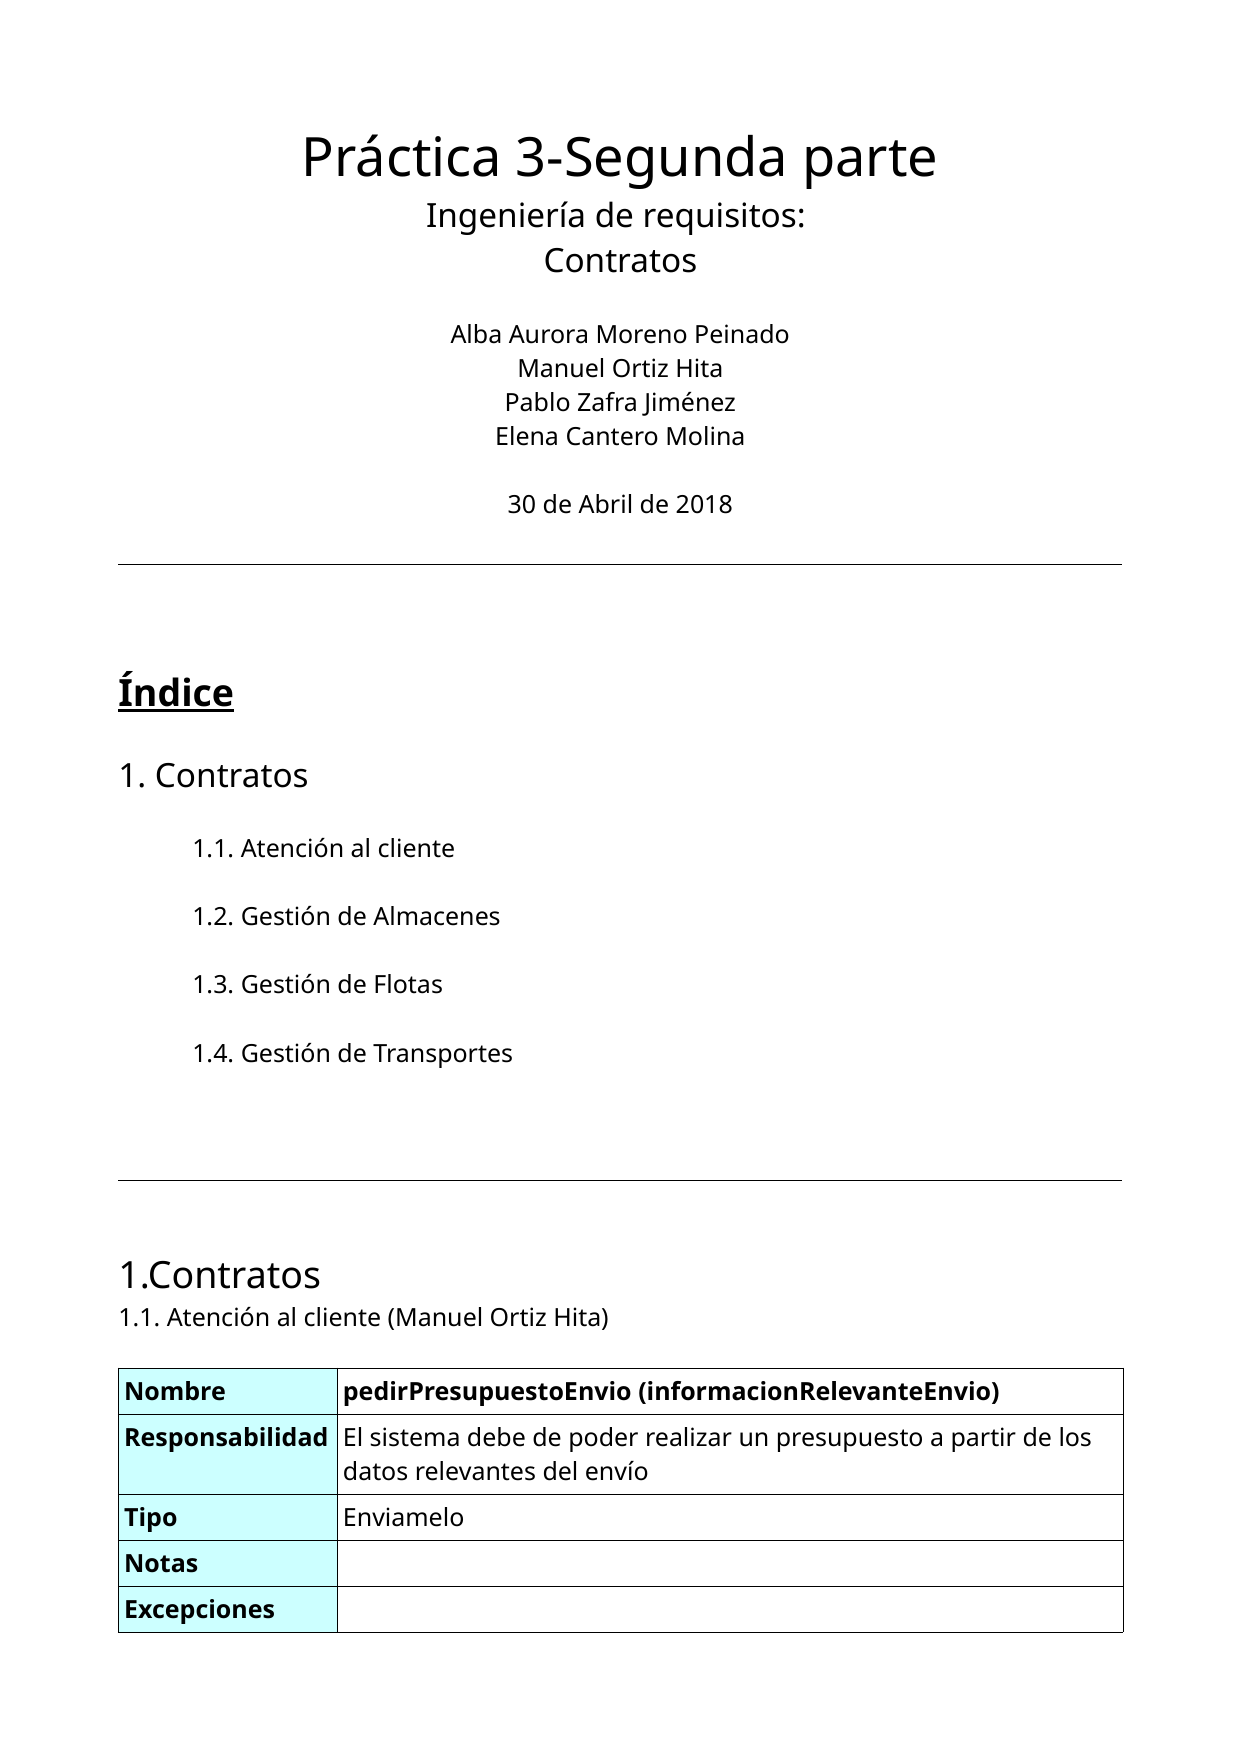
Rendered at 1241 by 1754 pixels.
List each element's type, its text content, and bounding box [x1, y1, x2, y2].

table_cell [338, 1541, 1123, 1586]
text Contratos [118, 237, 1122, 283]
table_cell Responsabilidad [119, 1415, 337, 1494]
text 1.4. Gestión de Transportes [118, 1035, 1122, 1069]
text 30 de Abril de 2018 [118, 487, 1122, 521]
table_header pedirPresupuestoEnvio (informacionRelevanteEnvio) [338, 1369, 1123, 1414]
text Índice [118, 666, 1122, 717]
table_cell Enviamelo [338, 1495, 1123, 1540]
text Ingeniería de requisitos: [118, 192, 1122, 237]
table_cell [338, 1587, 1123, 1632]
text 1. Contratos [118, 751, 1122, 797]
table_cell Tipo [119, 1495, 337, 1540]
text 1.Contratos [118, 1248, 1122, 1299]
text Práctica 3-Segunda parte [118, 118, 1122, 192]
table_cell Excepciones [119, 1587, 337, 1632]
text 1.2. Gestión de Almacenes [118, 899, 1122, 933]
text Pablo Zafra Jiménez [118, 385, 1122, 419]
table_header Nombre [119, 1369, 337, 1414]
text 1.1. Atención al cliente [118, 831, 1122, 865]
table_cell Notas [119, 1541, 337, 1586]
text Alba Aurora Moreno Peinado [118, 317, 1122, 351]
table_cell El sistema debe de poder realizar un presupuesto a partir de los datos relevantes del envío [338, 1415, 1123, 1494]
text 1.1. Atención al cliente (Manuel Ortiz Hita) [118, 1299, 1122, 1333]
text 1.3. Gestión de Flotas [118, 967, 1122, 1001]
text Manuel Ortiz Hita [118, 351, 1122, 385]
text Elena Cantero Molina [118, 419, 1122, 453]
